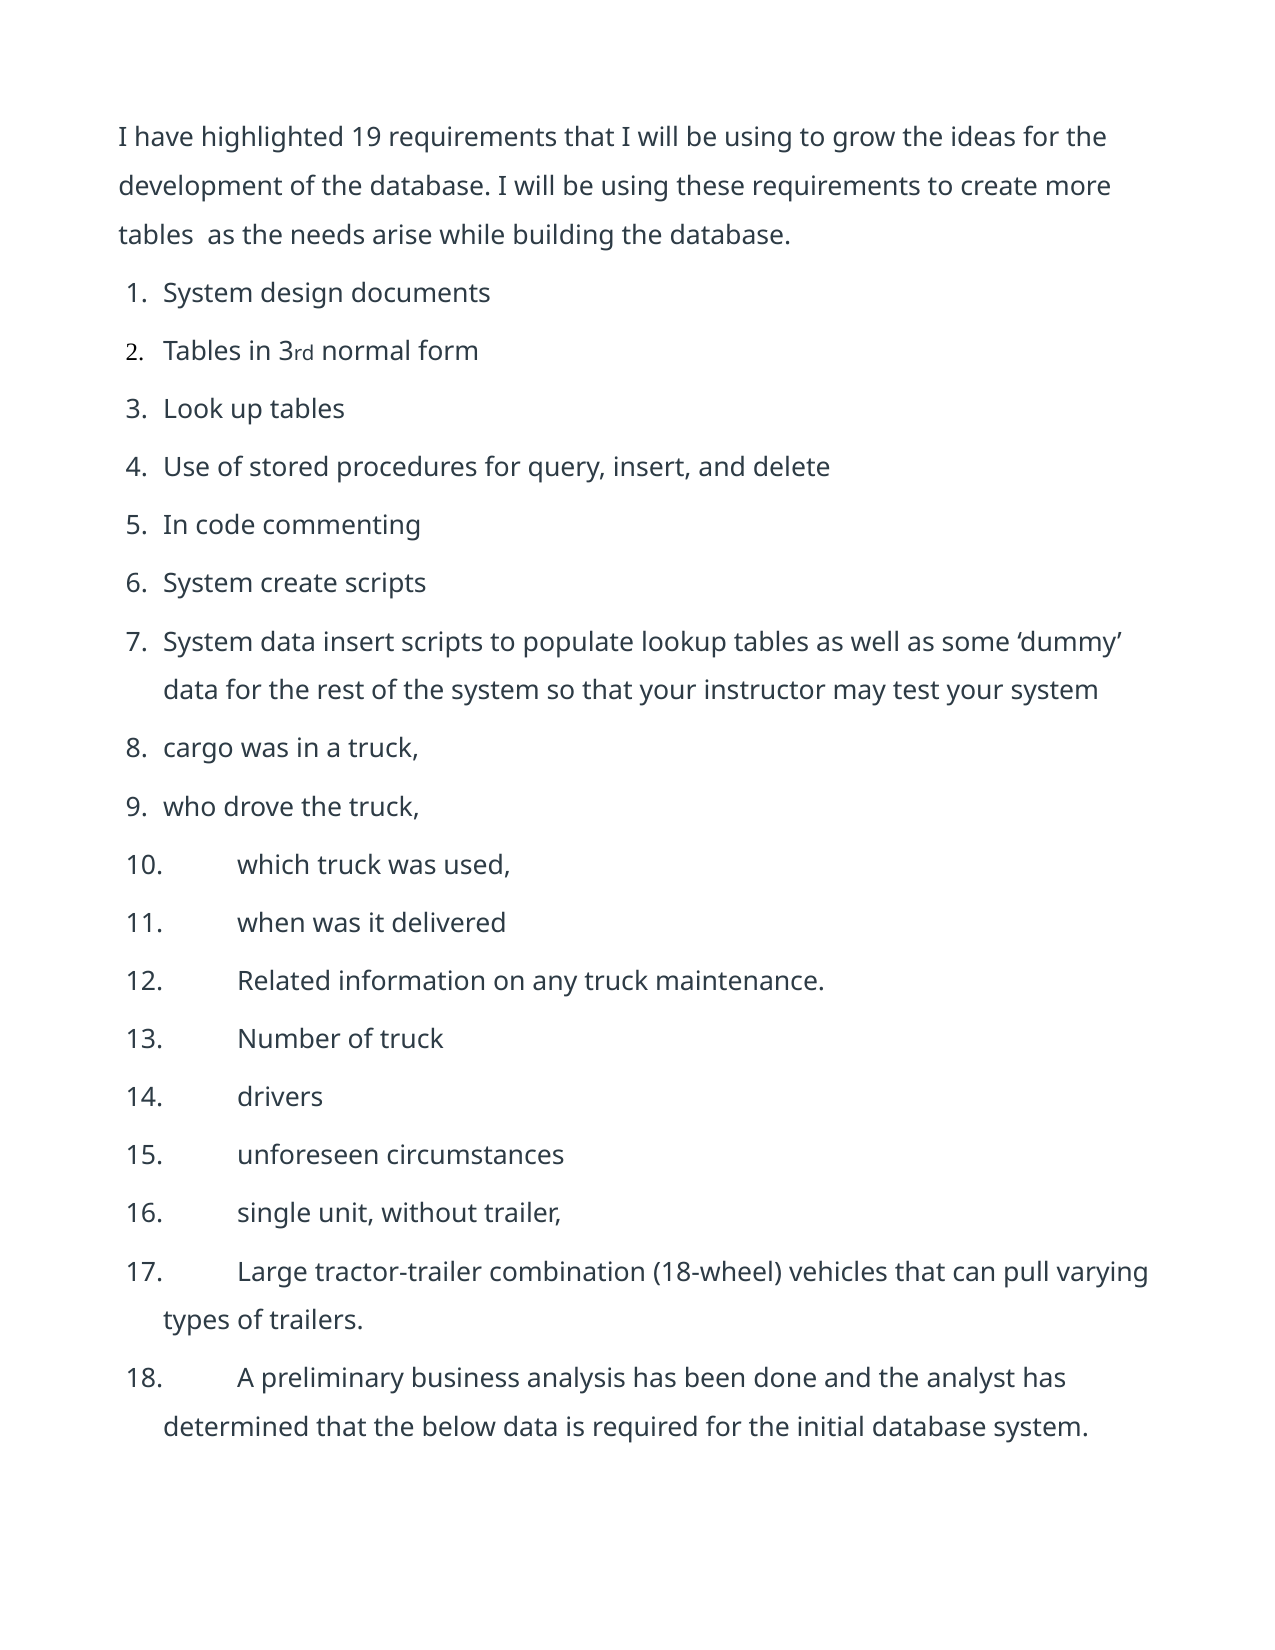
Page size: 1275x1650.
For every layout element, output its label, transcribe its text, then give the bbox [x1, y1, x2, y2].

list A preliminary business analysis has been done and the analyst has determined that the below data is required for the initial database system. [125, 1359, 1157, 1444]
list unforeseen circumstances [125, 1136, 1157, 1172]
list Use of stored procedures for query, insert, and delete [125, 448, 1157, 484]
list System design documents [125, 274, 1157, 310]
list drivers [125, 1078, 1157, 1114]
list who drove the truck, [125, 787, 1157, 824]
list Large tractor-trailer combination (18-wheel) vehicles that can pull varying types of trailers. [125, 1252, 1157, 1337]
list Tables in 3rd normal form [125, 332, 1157, 368]
list Number of truck [125, 1020, 1157, 1056]
list System create scripts [125, 564, 1157, 601]
list cargo was in a truck, [125, 729, 1157, 766]
list System data insert scripts to populate lookup tables as well as some ‘dummy’ data for the rest of the system so that your instructor may test your system [125, 622, 1157, 707]
list Look up tables [125, 390, 1157, 426]
list Related information on any truck maintenance. [125, 962, 1157, 998]
list when was it delivered [125, 904, 1157, 940]
list single unit, without trailer, [125, 1194, 1157, 1231]
list which truck was used, [125, 846, 1157, 882]
text I have highlighted 19 requirements that I will be using to grow the ideas for the development of the database. I will be using these requirements to create more tables as the needs arise while building the database. [118, 118, 1157, 252]
list In code commenting [125, 506, 1157, 542]
